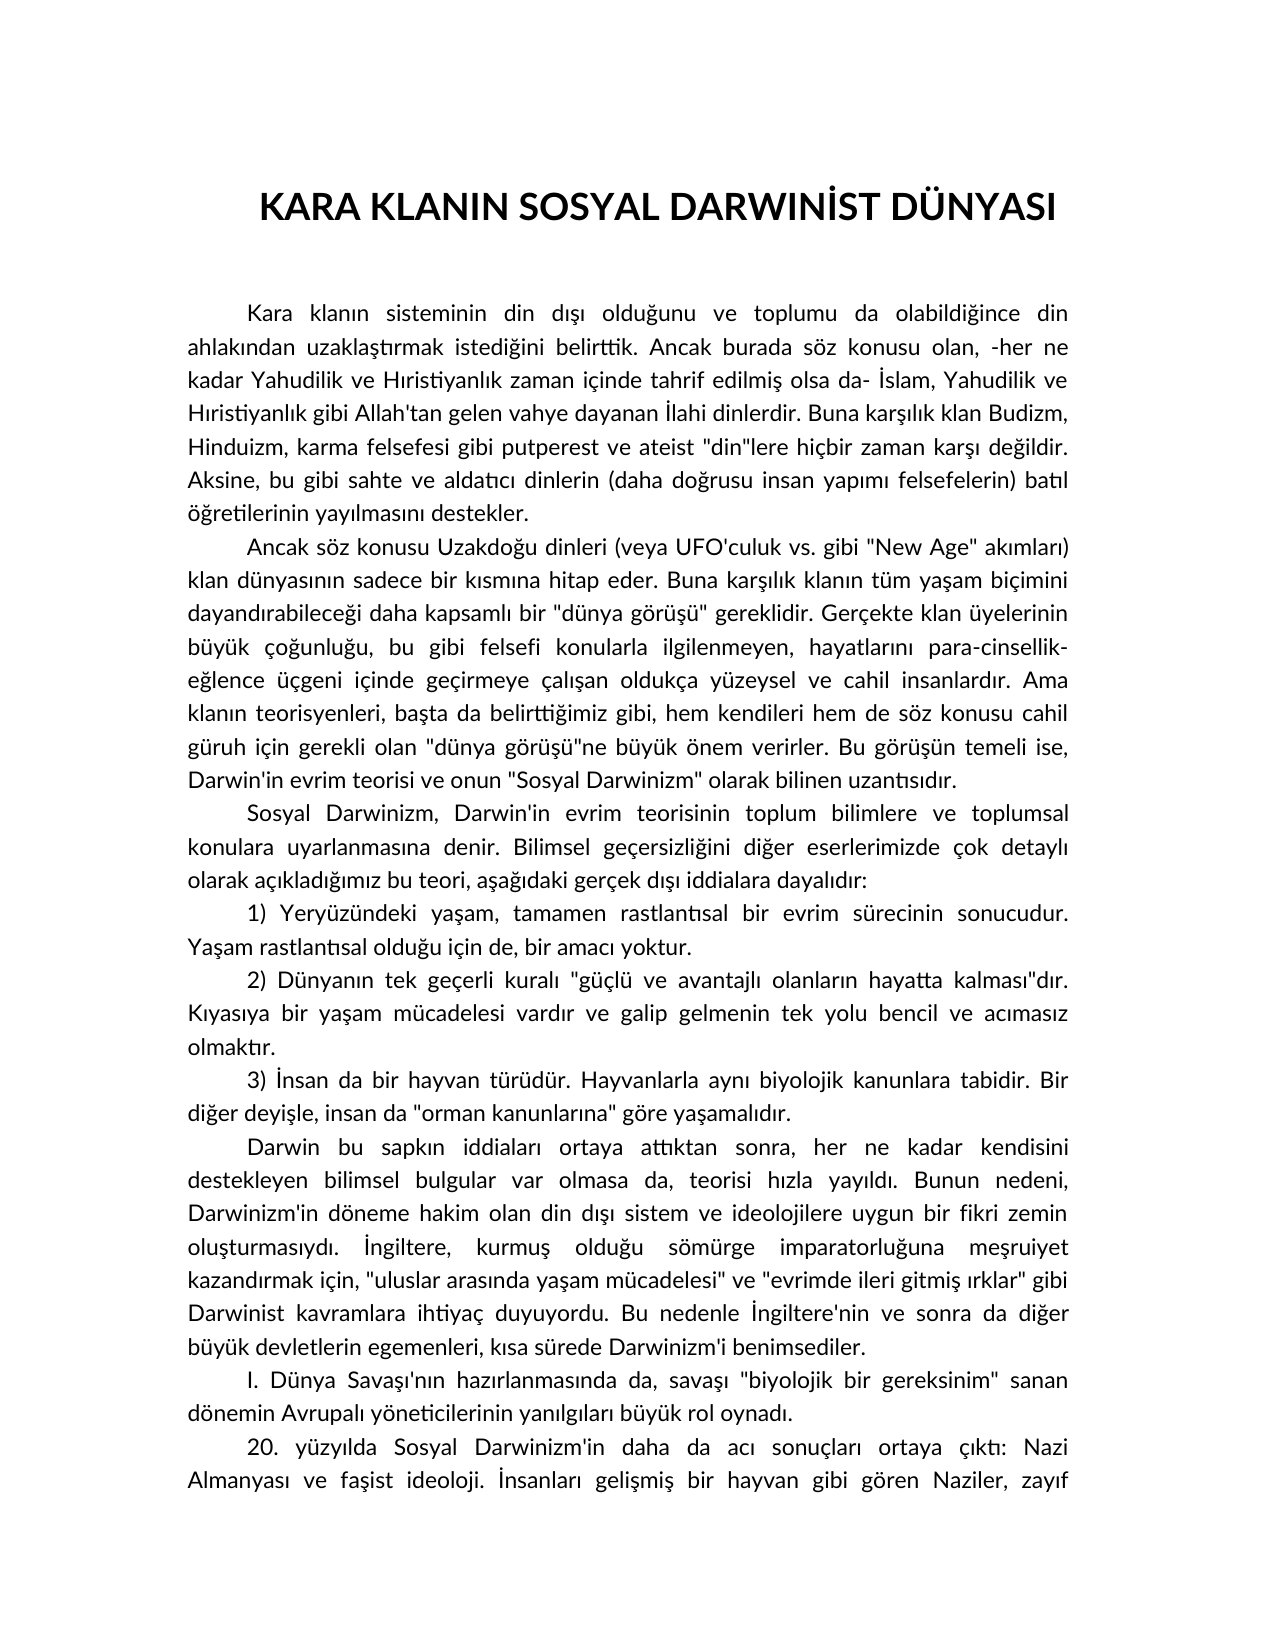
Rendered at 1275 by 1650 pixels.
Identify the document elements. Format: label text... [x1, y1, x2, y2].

text Ancak söz konusu Uzakdoğu dinleri (veya UFO'culuk vs. gibi "New Age" akımları) klan dünyasının sadece bir kısmına hitap eder. Buna karşılık klanın tüm yaşam biçimini dayandırabileceği daha kapsamlı bir "dünya görüşü" gereklidir. Gerçekte klan üyelerinin büyük çoğunluğu, bu gibi felsefi konularla ilgilenmeyen, hayatlarını para-cinsellik-eğlence üçgeni içinde geçirmeye çalışan oldukça yüzeysel ve cahil insanlardır. Ama klanın teorisyenleri, başta da belirttiğimiz gibi, hem kendileri hem de söz konusu cahil güruh için gerekli olan "dünya görüşü"ne büyük önem verirler. Bu görüşün temeli ise, Darwin'in evrim teorisi ve onun "Sosyal Darwinizm" olarak bilinen uzantısıdır. [187, 528, 1070, 795]
text KARA KLANIN SOSYAL DARWINİST DÜNYASI [247, 183, 1070, 228]
text 3) İnsan da bir hayvan türüdür. Hayvanlarla aynı biyolojik kanunlara tabidir. Bir diğer deyişle, insan da "orman kanunlarına" göre yaşamalıdır. [187, 1062, 1070, 1128]
text Darwin bu sapkın iddiaları ortaya attıktan sonra, her ne kadar kendisini destekleyen bilimsel bulgular var olmasa da, teorisi hızla yayıldı. Bunun nedeni, Darwinizm'in döneme hakim olan din dışı sistem ve ideolojilere uygun bir fikri zemin oluşturmasıydı. İngiltere, kurmuş olduğu sömürge imparatorluğuna meşruiyet kazandırmak için, "uluslar arasında yaşam mücadelesi" ve "evrimde ileri gitmiş ırklar" gibi Darwinist kavramlara ihtiyaç duyuyordu. Bu nedenle İngiltere'nin ve sonra da diğer büyük devletlerin egemenleri, kısa sürede Darwinizm'i benimsediler. [187, 1128, 1070, 1362]
text 1) Yeryüzündeki yaşam, tamamen rastlantısal bir evrim sürecinin sonucudur. Yaşam rastlantısal olduğu için de, bir amacı yoktur. [187, 895, 1070, 962]
text 2) Dünyanın tek geçerli kuralı "güçlü ve avantajlı olanların hayatta kalması"dır. Kıyasıya bir yaşam mücadelesi vardır ve galip gelmenin tek yolu bencil ve acımasız olmaktır. [187, 962, 1070, 1062]
text I. Dünya Savaşı'nın hazırlanmasında da, savaşı "biyolojik bir gereksinim" sanan dönemin Avrupalı yöneticilerinin yanılgıları büyük rol oynadı. [187, 1362, 1070, 1428]
text Sosyal Darwinizm, Darwin'in evrim teorisinin toplum bilimlere ve toplumsal konulara uyarlanmasına denir. Bilimsel geçersizliğini diğer eserlerimizde çok detaylı olarak açıkladığımız bu teori, aşağıdaki gerçek dışı iddialara dayalıdır: [187, 795, 1070, 895]
text 20. yüzyılda Sosyal Darwinizm'in daha da acı sonuçları ortaya çıktı: Nazi Almanyası ve faşist ideoloji. İnsanları gelişmiş bir hayvan gibi gören Naziler, zayıf [187, 1428, 1070, 1495]
text Kara klanın sisteminin din dışı olduğunu ve toplumu da olabildiğince din ahlakından uzaklaştırmak istediğini belirttik. Ancak burada söz konusu olan, -her ne kadar Yahudilik ve Hıristiyanlık zaman içinde tahrif edilmiş olsa da- İslam, Yahudilik ve Hıristiyanlık gibi Allah'tan gelen vahye dayanan İlahi dinlerdir. Buna karşılık klan Budizm, Hinduizm, karma felsefesi gibi putperest ve ateist "din"lere hiçbir zaman karşı değildir. Aksine, bu gibi sahte ve aldatıcı dinlerin (daha doğrusu insan yapımı felsefelerin) batıl öğretilerinin yayılmasını destekler. [187, 295, 1070, 528]
